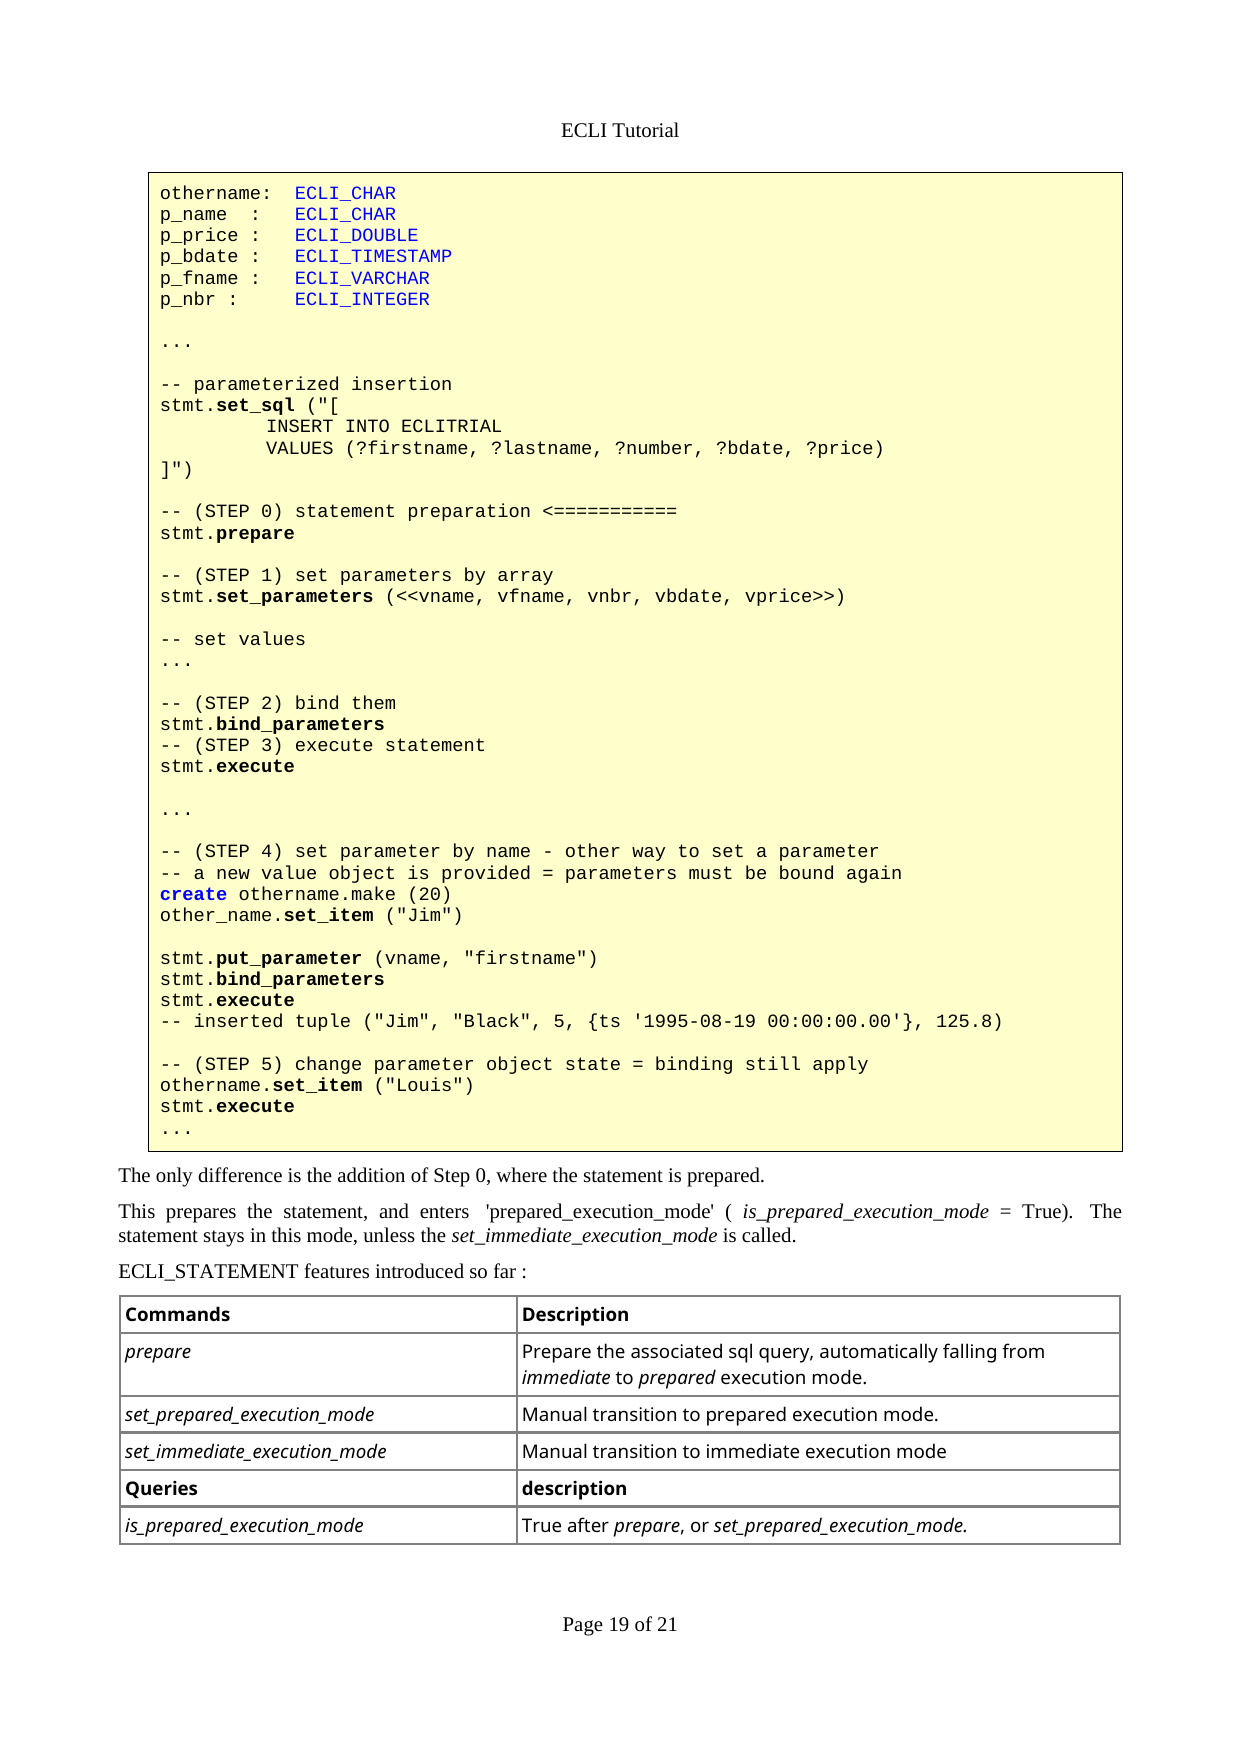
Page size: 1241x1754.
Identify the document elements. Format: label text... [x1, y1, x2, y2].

text -- set values [149, 618, 1122, 639]
text other_name.set_item ("Jim") [149, 894, 1122, 915]
text stmt.execute [149, 1085, 1122, 1107]
table_cell True after prepare, or set_prepared_execution_mode. [518, 1508, 1119, 1542]
text stmt.prepare [149, 512, 1122, 533]
table_cell set_prepared_execution_mode [121, 1397, 516, 1431]
table_cell Prepare the associated sql query, automatically falling from immediate to prepared execution mode. [518, 1334, 1119, 1394]
text -- parameterized insertion [149, 363, 1122, 384]
text stmt.set_parameters (<<vname, vfname, vnbr, vbdate, vprice>>) [149, 575, 1122, 597]
text -- (STEP 1) set parameters by array [149, 554, 1122, 575]
text -- (STEP 4) set parameter by name - other way to set a parameter [149, 830, 1122, 852]
text stmt.set_sql ("[ [149, 384, 1122, 405]
text -- (STEP 2) bind them [149, 682, 1122, 703]
text p_fname : ECLI_VARCHAR [149, 257, 1122, 278]
text stmt.bind_parameters [149, 958, 1122, 979]
text The only difference is the addition of Step 0, where the statement is prepared. [118, 1163, 1122, 1187]
text -- (STEP 5) change parameter object state = binding still apply [149, 1043, 1122, 1064]
text create othername.make (20) [149, 873, 1122, 894]
text This prepares the statement, and enters 'prepared_execution_mode' ( is_prepared_execution_mode = True). The statement stays in this mode, unless the set_immediate_execution_mode is called. [118, 1199, 1122, 1247]
table_cell set_immediate_execution_mode [121, 1434, 516, 1468]
text -- inserted tuple ("Jim", "Black", 5, {ts '1995-08-19 00:00:00.00'}, 125.8) [149, 1000, 1122, 1022]
text ... [149, 788, 1122, 809]
table_cell Manual transition to immediate execution mode [518, 1434, 1119, 1468]
text INSERT INTO ECLITRIAL [149, 405, 1122, 427]
table_cell Manual transition to prepared execution mode. [518, 1397, 1119, 1431]
table_cell is_prepared_execution_mode [121, 1508, 516, 1542]
table_cell Queries [121, 1471, 516, 1505]
text p_bdate : ECLI_TIMESTAMP [149, 235, 1122, 257]
table_header Commands [121, 1297, 516, 1332]
text stmt.bind_parameters [149, 703, 1122, 724]
text stmt.execute [149, 745, 1122, 767]
text p_name : ECLI_CHAR [149, 193, 1122, 214]
text ... [149, 320, 1122, 342]
table_header Description [518, 1297, 1119, 1332]
text ]") [149, 448, 1122, 469]
text stmt.execute [149, 979, 1122, 1000]
text stmt.put_parameter (vname, "firstname") [149, 937, 1122, 958]
text othername.set_item ("Louis") [149, 1064, 1122, 1085]
text ECLI_STATEMENT features introduced so far : [118, 1259, 1122, 1283]
table_cell description [518, 1471, 1119, 1505]
table_cell prepare [121, 1334, 516, 1394]
text ... [149, 1107, 1122, 1151]
text ... [149, 639, 1122, 660]
text -- a new value object is provided = parameters must be bound again [149, 852, 1122, 873]
text p_nbr : ECLI_INTEGER [149, 278, 1122, 299]
text -- (STEP 3) execute statement [149, 724, 1122, 745]
text othername: ECLI_CHAR [149, 173, 1122, 193]
text VALUES (?firstname, ?lastname, ?number, ?bdate, ?price) [149, 427, 1122, 448]
text -- (STEP 0) statement preparation <=========== [149, 490, 1122, 512]
text p_price : ECLI_DOUBLE [149, 214, 1122, 235]
